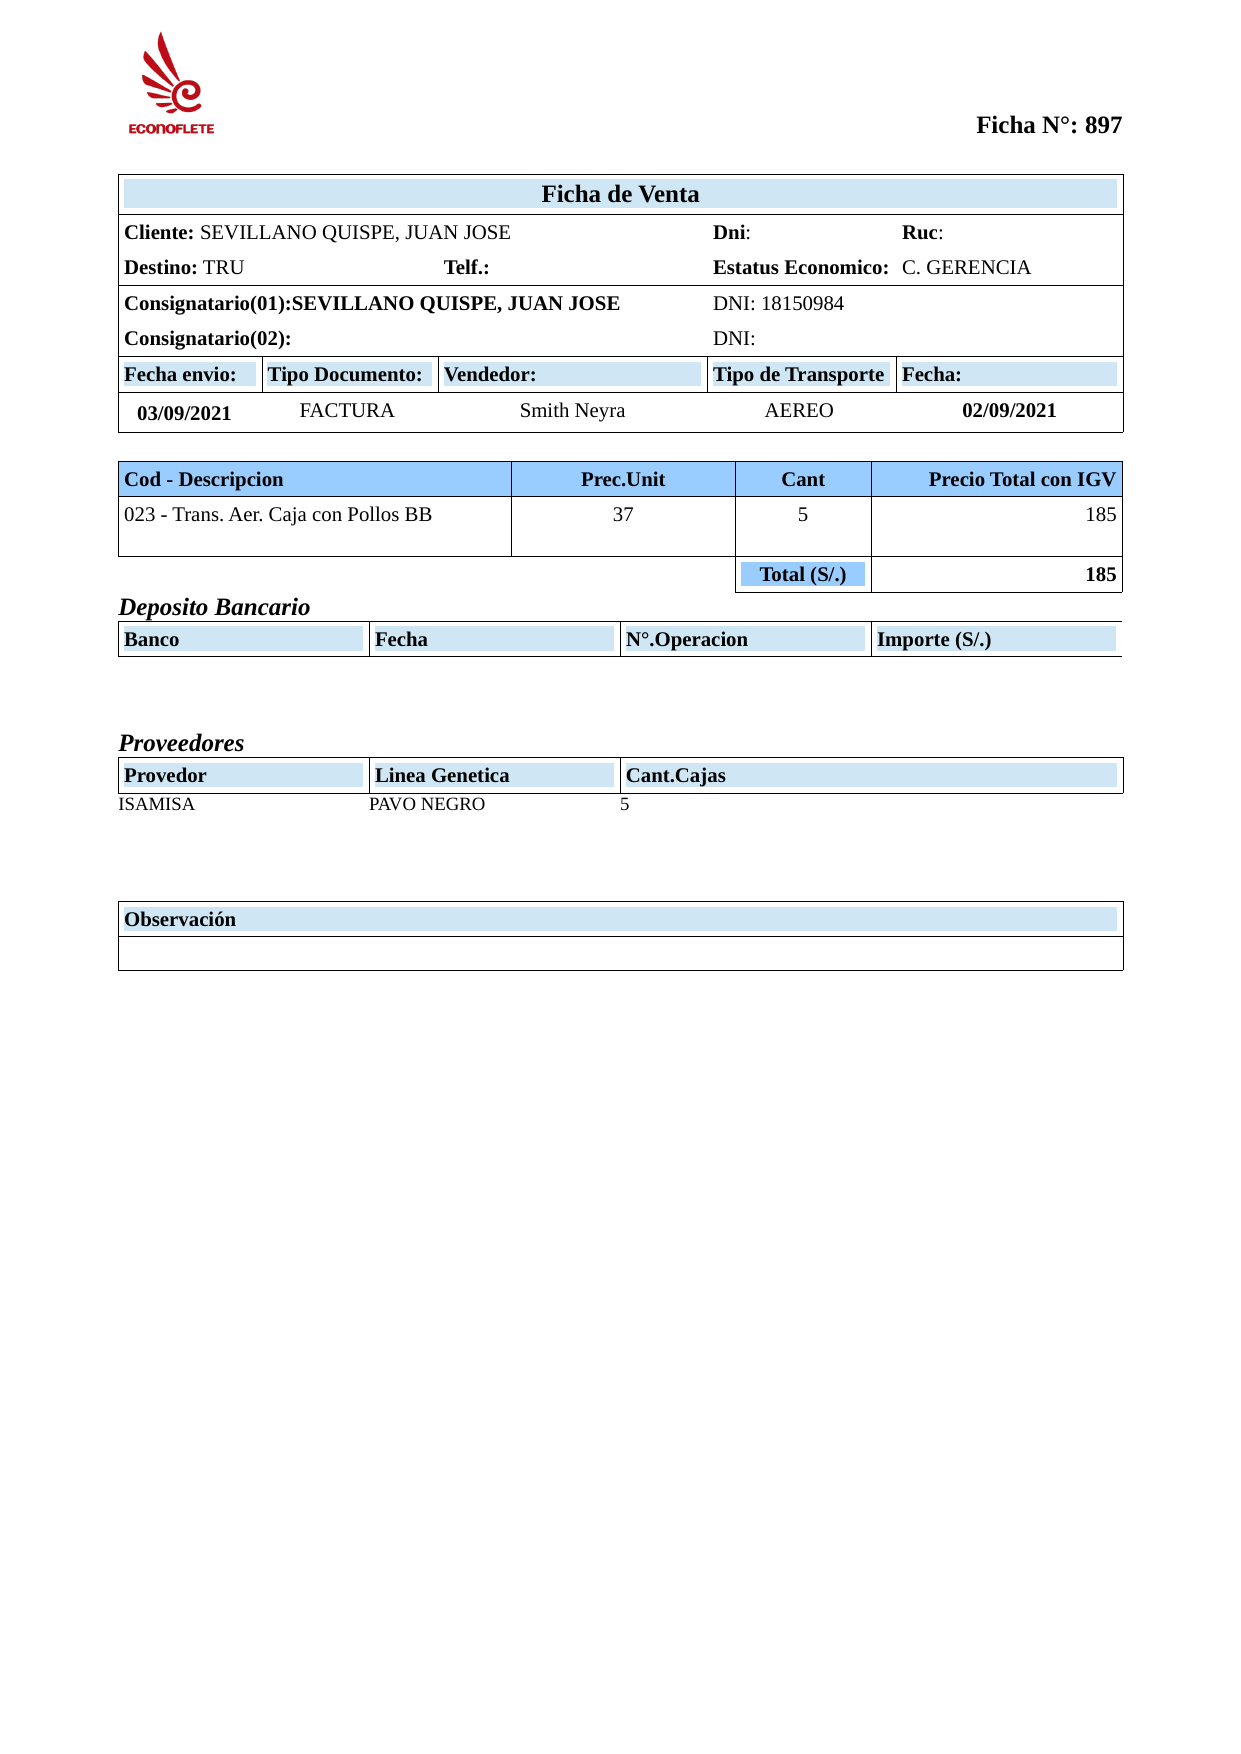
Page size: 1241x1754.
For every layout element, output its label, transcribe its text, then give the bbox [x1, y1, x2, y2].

table_cell [369, 879, 620, 901]
table_cell 185 [872, 497, 1122, 556]
table_header Cod - Descripcion [119, 462, 511, 496]
table_header Provedor [119, 758, 369, 793]
table_cell Vendedor: [439, 357, 707, 392]
table_cell [620, 836, 1123, 858]
table_cell Ruc: [896, 215, 1123, 249]
table_header Prec.Unit [512, 462, 735, 496]
table_header Fecha [370, 622, 620, 656]
table_cell 02/09/2021 [896, 393, 1123, 432]
table_header Banco [119, 622, 369, 656]
table_header Ficha de Venta [119, 175, 1123, 214]
table_cell [369, 815, 620, 836]
table_cell Total (S/.) [736, 557, 871, 592]
table_cell 5 [736, 497, 871, 556]
table_cell [511, 557, 735, 592]
table_cell [871, 680, 1122, 704]
table_cell [369, 680, 620, 704]
table_cell [119, 937, 1123, 969]
table_cell [118, 879, 369, 901]
table_cell 5 [620, 794, 1123, 814]
table_cell [620, 657, 871, 680]
table_cell Tipo de Transporte [708, 357, 896, 392]
table_cell Fecha envio: [119, 357, 262, 392]
table_cell 185 [872, 557, 1122, 592]
table_cell Fecha: [897, 357, 1123, 392]
table_cell [118, 557, 511, 592]
table_cell Estatus Economico: [707, 249, 896, 285]
table_header Importe (S/.) [872, 622, 1122, 656]
table_cell [118, 858, 369, 879]
table_cell [620, 879, 1123, 901]
table_cell [620, 858, 1123, 879]
text Deposito Bancario [118, 592, 1122, 621]
text Proveedores [118, 728, 1122, 757]
table_cell [369, 657, 620, 680]
table_cell [369, 705, 620, 728]
table_header Linea Genetica [370, 758, 620, 793]
table_cell [118, 815, 369, 836]
table_cell Smith Neyra [438, 393, 707, 432]
table_cell Cliente: SEVILLANO QUISPE, JUAN JOSE [119, 215, 707, 249]
table_cell ISAMISA [118, 794, 369, 814]
table_cell [871, 657, 1122, 680]
table_cell C. GERENCIA [896, 249, 1123, 285]
table_cell AEREO [707, 393, 896, 432]
table_cell 03/09/2021 [119, 393, 262, 432]
table_cell [118, 680, 369, 704]
table_header Cant [736, 462, 871, 496]
table_cell [620, 815, 1123, 836]
table_header N°.Operacion [621, 622, 871, 656]
table_header Precio Total con IGV [872, 462, 1122, 496]
table_cell [369, 836, 620, 858]
table_cell Telf.: [438, 249, 707, 285]
table_cell [620, 680, 871, 704]
table_cell [620, 705, 871, 728]
table_cell 37 [512, 497, 735, 556]
table_cell PAVO NEGRO [369, 794, 620, 814]
table_cell Consignatario(02): [119, 321, 707, 356]
table_cell [369, 858, 620, 879]
table_cell DNI: 18150984 [707, 286, 1123, 321]
picture [118, 31, 225, 134]
table_cell [871, 705, 1122, 728]
table_cell Tipo Documento: [263, 357, 438, 392]
table_header Observación [119, 902, 1123, 936]
table_cell 023 - Trans. Aer. Caja con Pollos BB [119, 497, 511, 556]
table_cell Consignatario(01):SEVILLANO QUISPE, JUAN JOSE [119, 286, 707, 321]
table_cell DNI: [707, 321, 1123, 356]
table_cell FACTURA [262, 393, 438, 432]
table_header Cant.Cajas [621, 758, 1123, 793]
table_cell [118, 657, 369, 680]
table_cell Dni: [707, 215, 896, 249]
table_cell Destino: TRU [119, 249, 438, 285]
table_cell [118, 705, 369, 728]
table_cell [118, 836, 369, 858]
